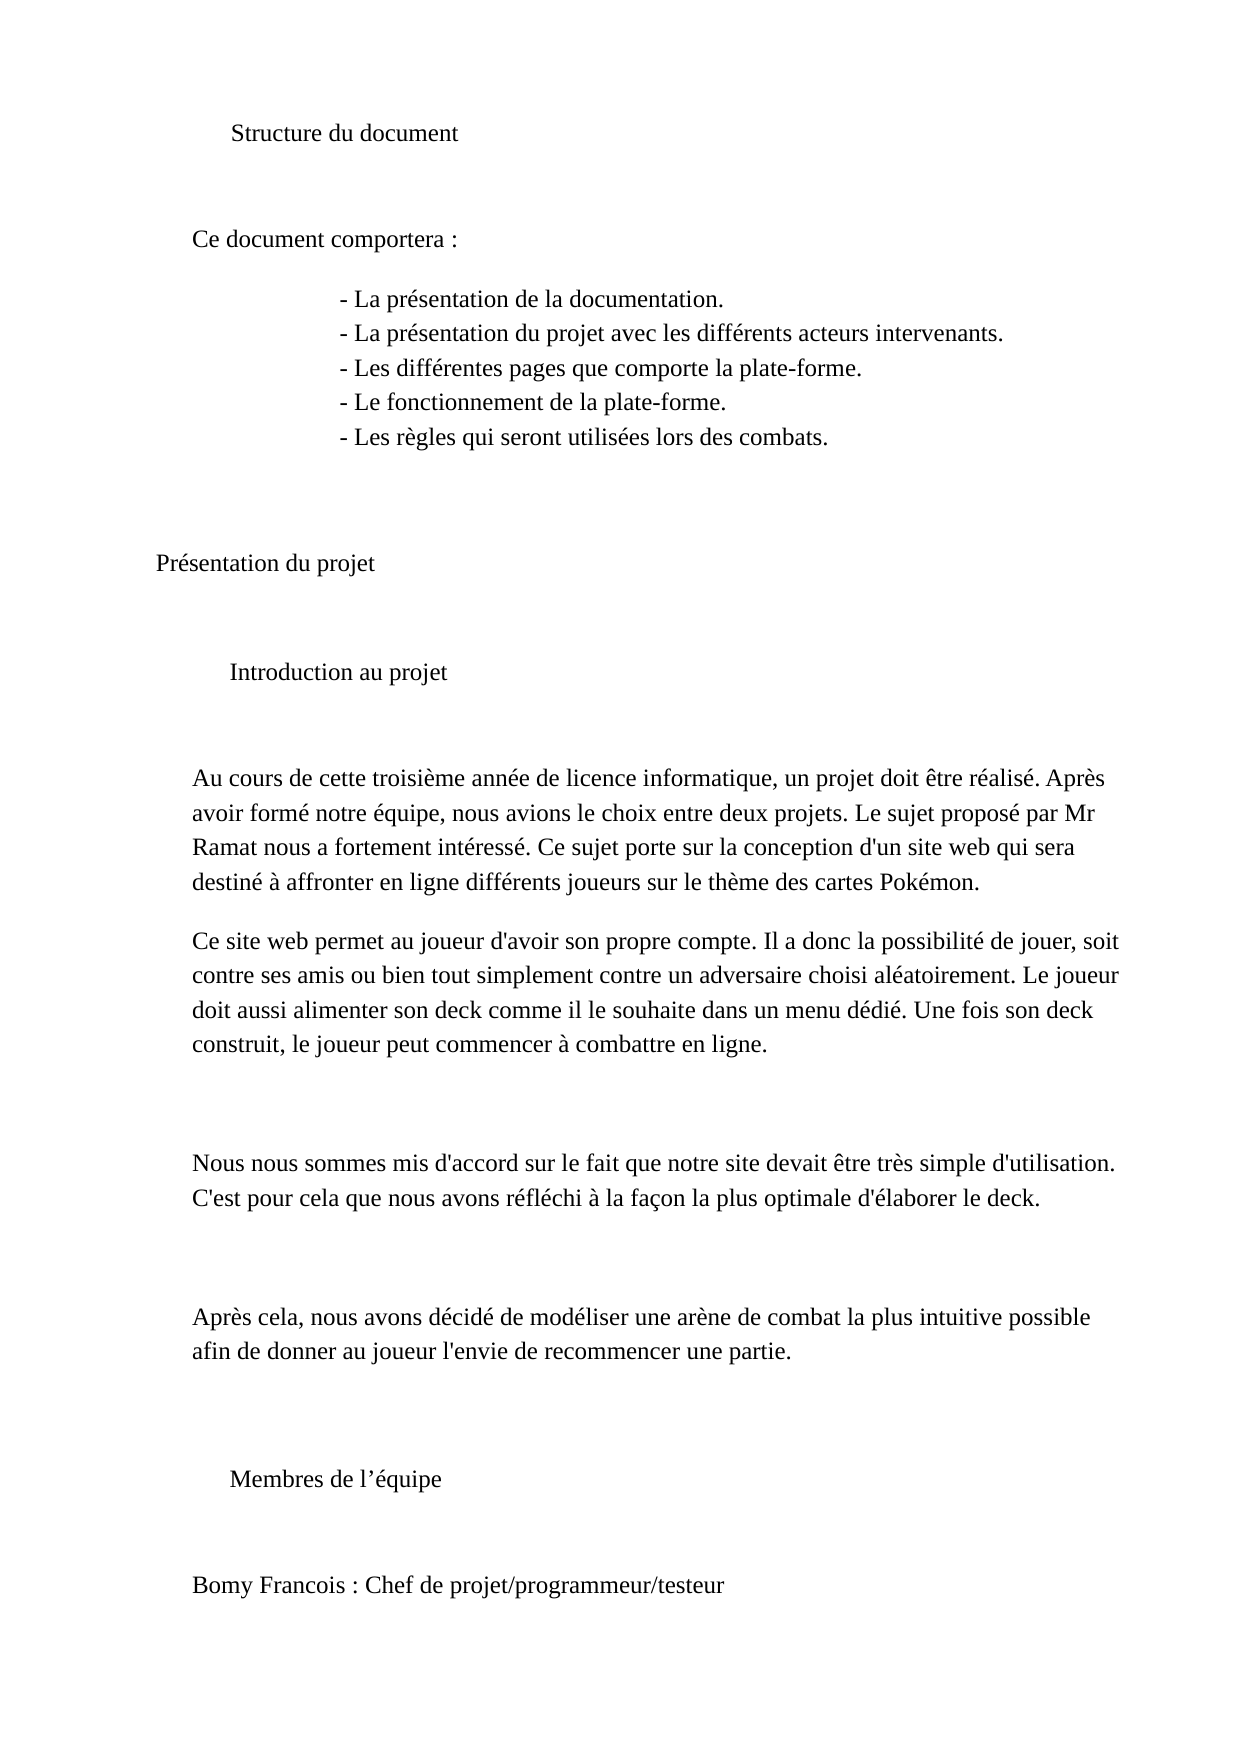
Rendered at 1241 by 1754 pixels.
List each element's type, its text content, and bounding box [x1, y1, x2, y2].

text Ce site web permet au joueur d'avoir son propre compte. Il a donc la possibilité de jouer, soit contre ses amis ou bien tout simplement contre un adversaire choisi aléatoirement. Le joueur doit aussi alimenter son deck comme il le souhaite dans un menu dédié. Une fois son deck construit, le joueur peut commencer à combattre en ligne. [192, 926, 1122, 1058]
text Membres de l’équipe [229, 1464, 1122, 1492]
text Au cours de cette troisième année de licence informatique, un projet doit être réalisé. Après avoir formé notre équipe, nous avions le choix entre deux projets. Le sujet proposé par Mr Ramat nous a fortement intéressé. Ce sujet porte sur la conception d'un site web qui sera destiné à affronter en ligne différents joueurs sur le thème des cartes Pokémon. [192, 763, 1122, 895]
text Introduction au projet [229, 657, 1122, 686]
text Nous nous sommes mis d'accord sur le fait que notre site devait être très simple d'utilisation. C'est pour cela que nous avons réfléchi à la façon la plus optimale d'élaborer le deck. [192, 1148, 1122, 1212]
text Après cela, nous avons décidé de modéliser une arène de combat la plus intuitive possible afin de donner au joueur l'envie de recommencer une partie. [192, 1302, 1122, 1365]
text Bomy Francois : Chef de projet/programmeur/testeur [192, 1570, 1122, 1599]
text Structure du document [231, 118, 1122, 147]
text - La présentation de la documentation. - La présentation du projet avec les différents acteurs intervenants. - Les différentes pages que comporte la plate-forme. - Le fonctionnement de la plate-forme. - Les règles qui seront utilisées lors des combats. [339, 284, 1122, 451]
text Ce document comportera : [192, 224, 1122, 253]
text Présentation du projet [156, 519, 1122, 576]
